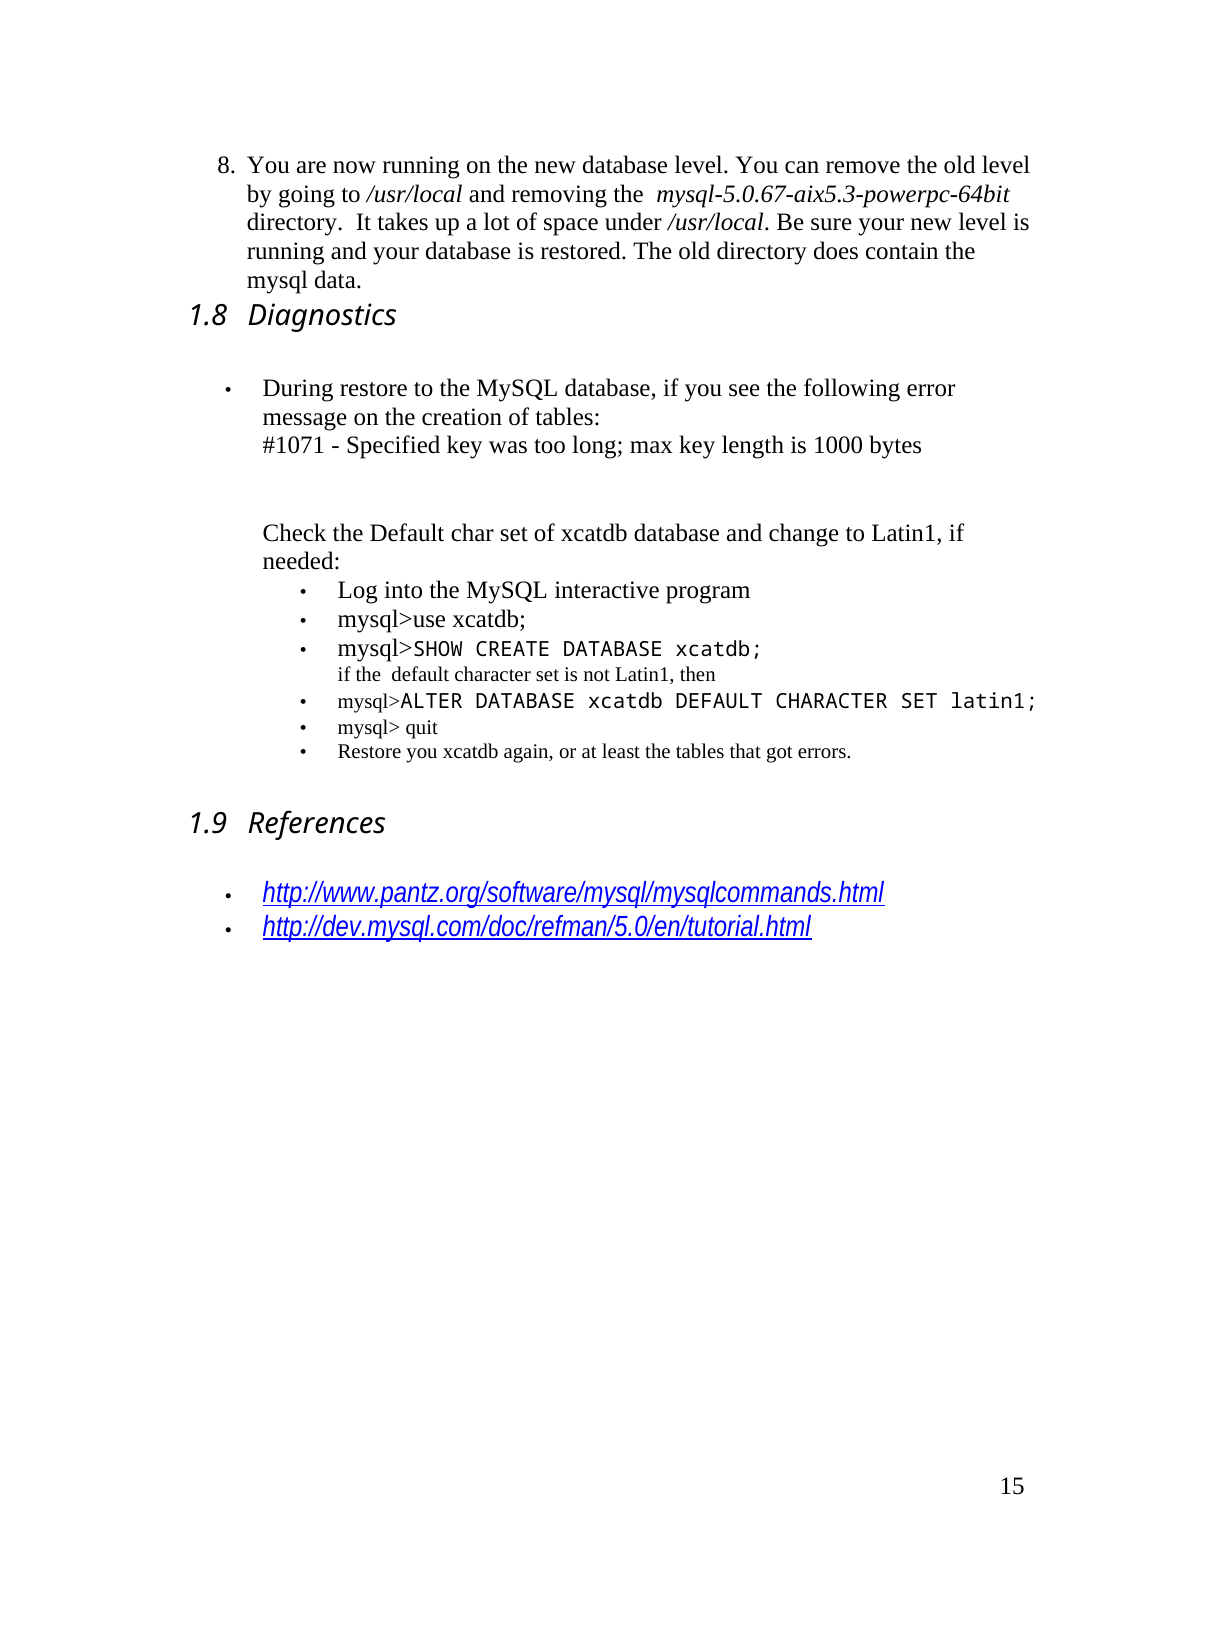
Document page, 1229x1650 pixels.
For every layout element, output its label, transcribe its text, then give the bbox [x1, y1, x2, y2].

list mysql> quit [300, 714, 1041, 739]
list mysql>use xcatdb; [300, 604, 1041, 633]
list #1071 - Specified key was too long; max key length is 1000 bytes [225, 431, 1041, 459]
list During restore to the MySQL database, if you see the following error message on the creation of tables: [225, 373, 1041, 431]
list if the default character set is not Latin1, then [300, 662, 1041, 686]
list Restore you xcatdb again, or at least the tables that got errors. [300, 739, 1041, 763]
list Log into the MySQL interactive program [300, 575, 1041, 604]
list mysql>ALTER DATABASE xcatdb DEFAULT CHARACTER SET latin1; [300, 686, 1041, 714]
list You are now running on the new database level. You can remove the old level by going to /usr/local and removing the mysql-5.0.67-aix5.3-powerpc-64bit directory. It takes up a lot of space under /usr/local. Be sure your new level is running and your database is restored. The old directory does contain the mysql data. [217, 150, 1041, 294]
list http://dev.mysql.com/doc/refman/5.0/en/tutorial.html [225, 909, 1041, 942]
list Check the Default char set of xcatdb database and change to Latin1, if needed: [225, 518, 1041, 575]
subtitle References [187, 802, 1041, 842]
list mysql>SHOW CREATE DATABASE xcatdb; [300, 633, 1041, 662]
subtitle Diagnostics [187, 294, 1041, 333]
list http://www.pantz.org/software/mysql/mysqlcommands.html [225, 876, 1041, 909]
